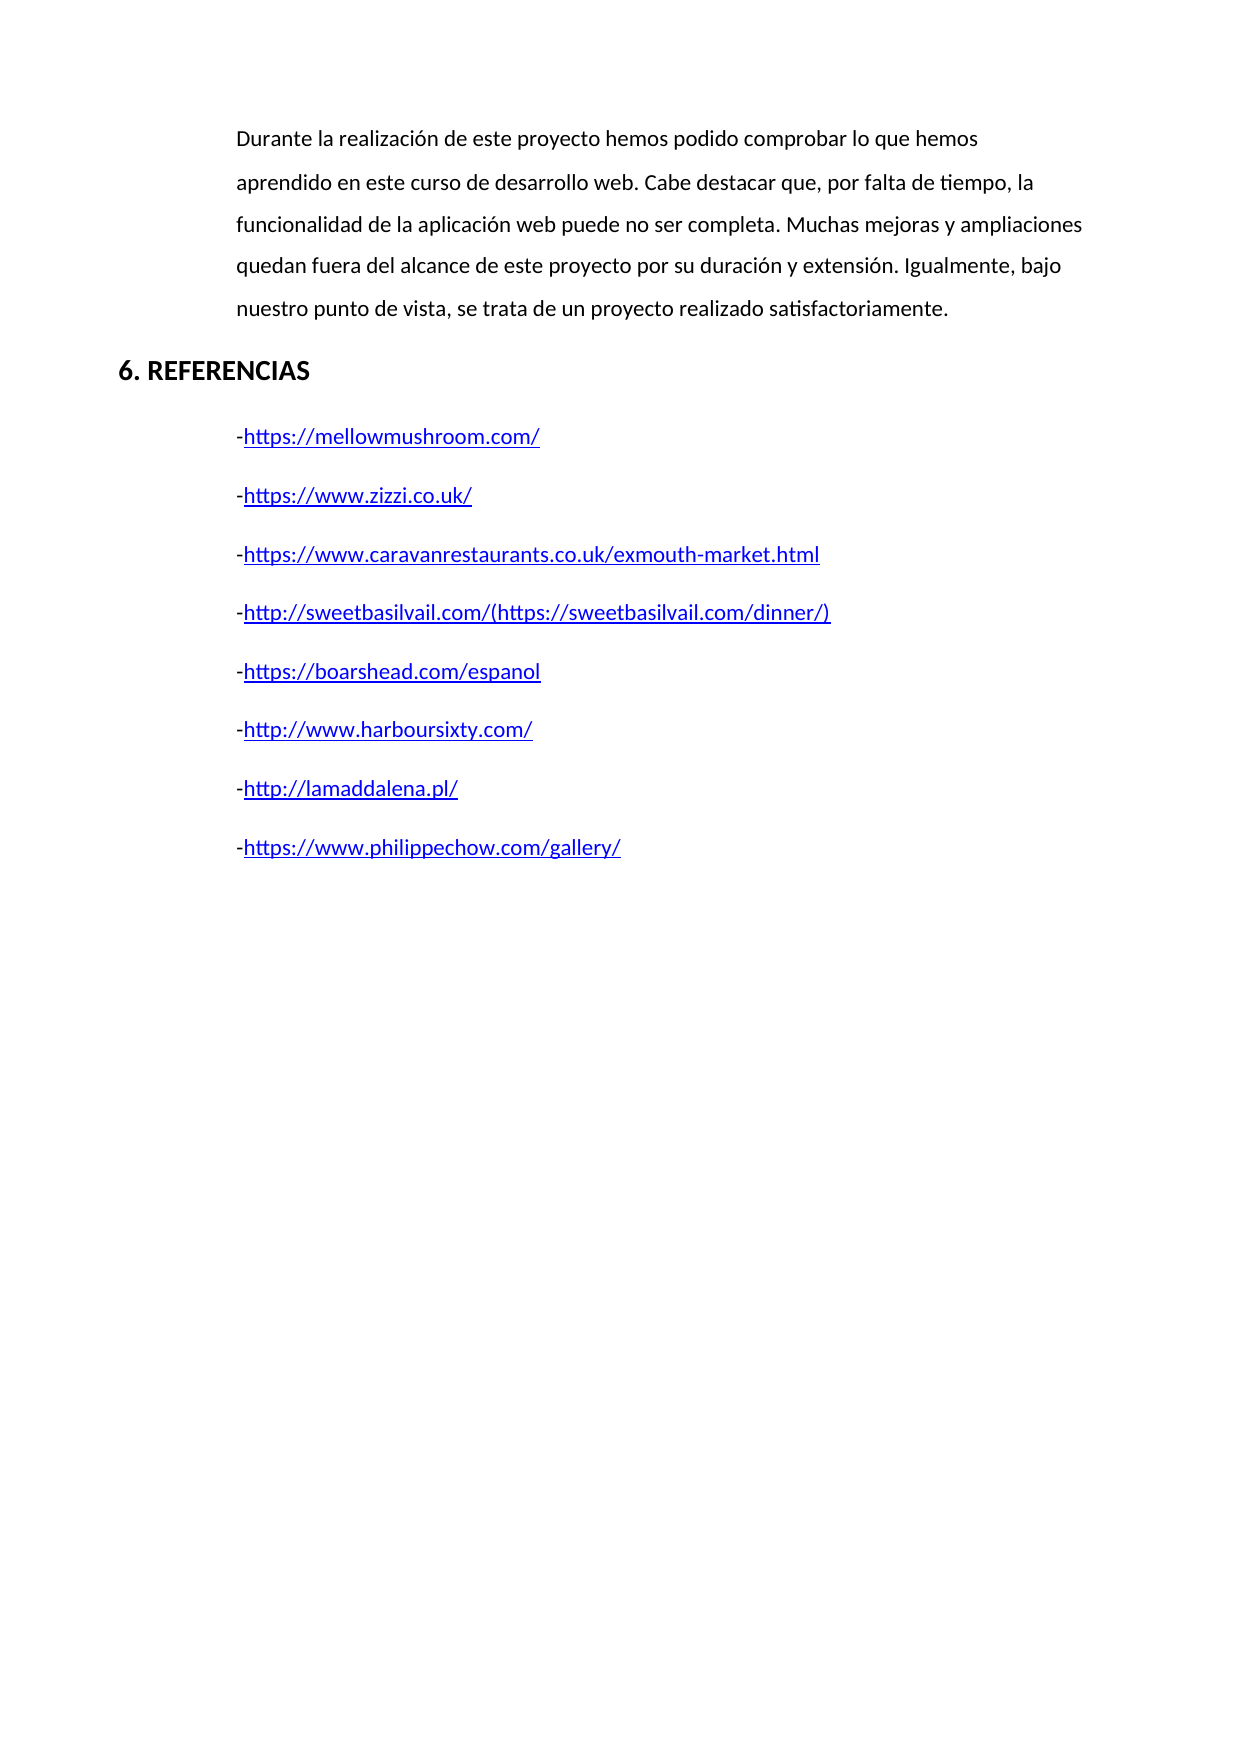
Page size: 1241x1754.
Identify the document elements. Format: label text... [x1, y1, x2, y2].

text -https://mellowmushroom.com/ [118, 422, 1122, 450]
text -http://lamaddalena.pl/ [118, 774, 1122, 802]
text -https://boarshead.com/espanol [118, 657, 1122, 685]
text -https://www.caravanrestaurants.co.uk/exmouth-market.html [118, 540, 1122, 568]
text Durante la realización de este proyecto hemos podido comprobar lo que hemos aprendido en este curso de desarrollo web. Cabe destacar que, por falta de tiempo, la funcionalidad de la aplicación web puede no ser completa. Muchas mejoras y ampliaciones quedan fuera del alcance de este proyecto por su duración y extensión. Igualmente, bajo nuestro punto de vista, se trata de un proyecto realizado satisfactoriamente. [118, 118, 1122, 322]
text -http://sweetbasilvail.com/(https://sweetbasilvail.com/dinner/) [118, 598, 1122, 626]
text -http://www.harboursixty.com/ [118, 716, 1122, 744]
text -https://www.zizzi.co.uk/ [118, 481, 1122, 509]
text -https://www.philippechow.com/gallery/ [118, 833, 1122, 861]
text 6. REFERENCIAS [118, 352, 1122, 388]
